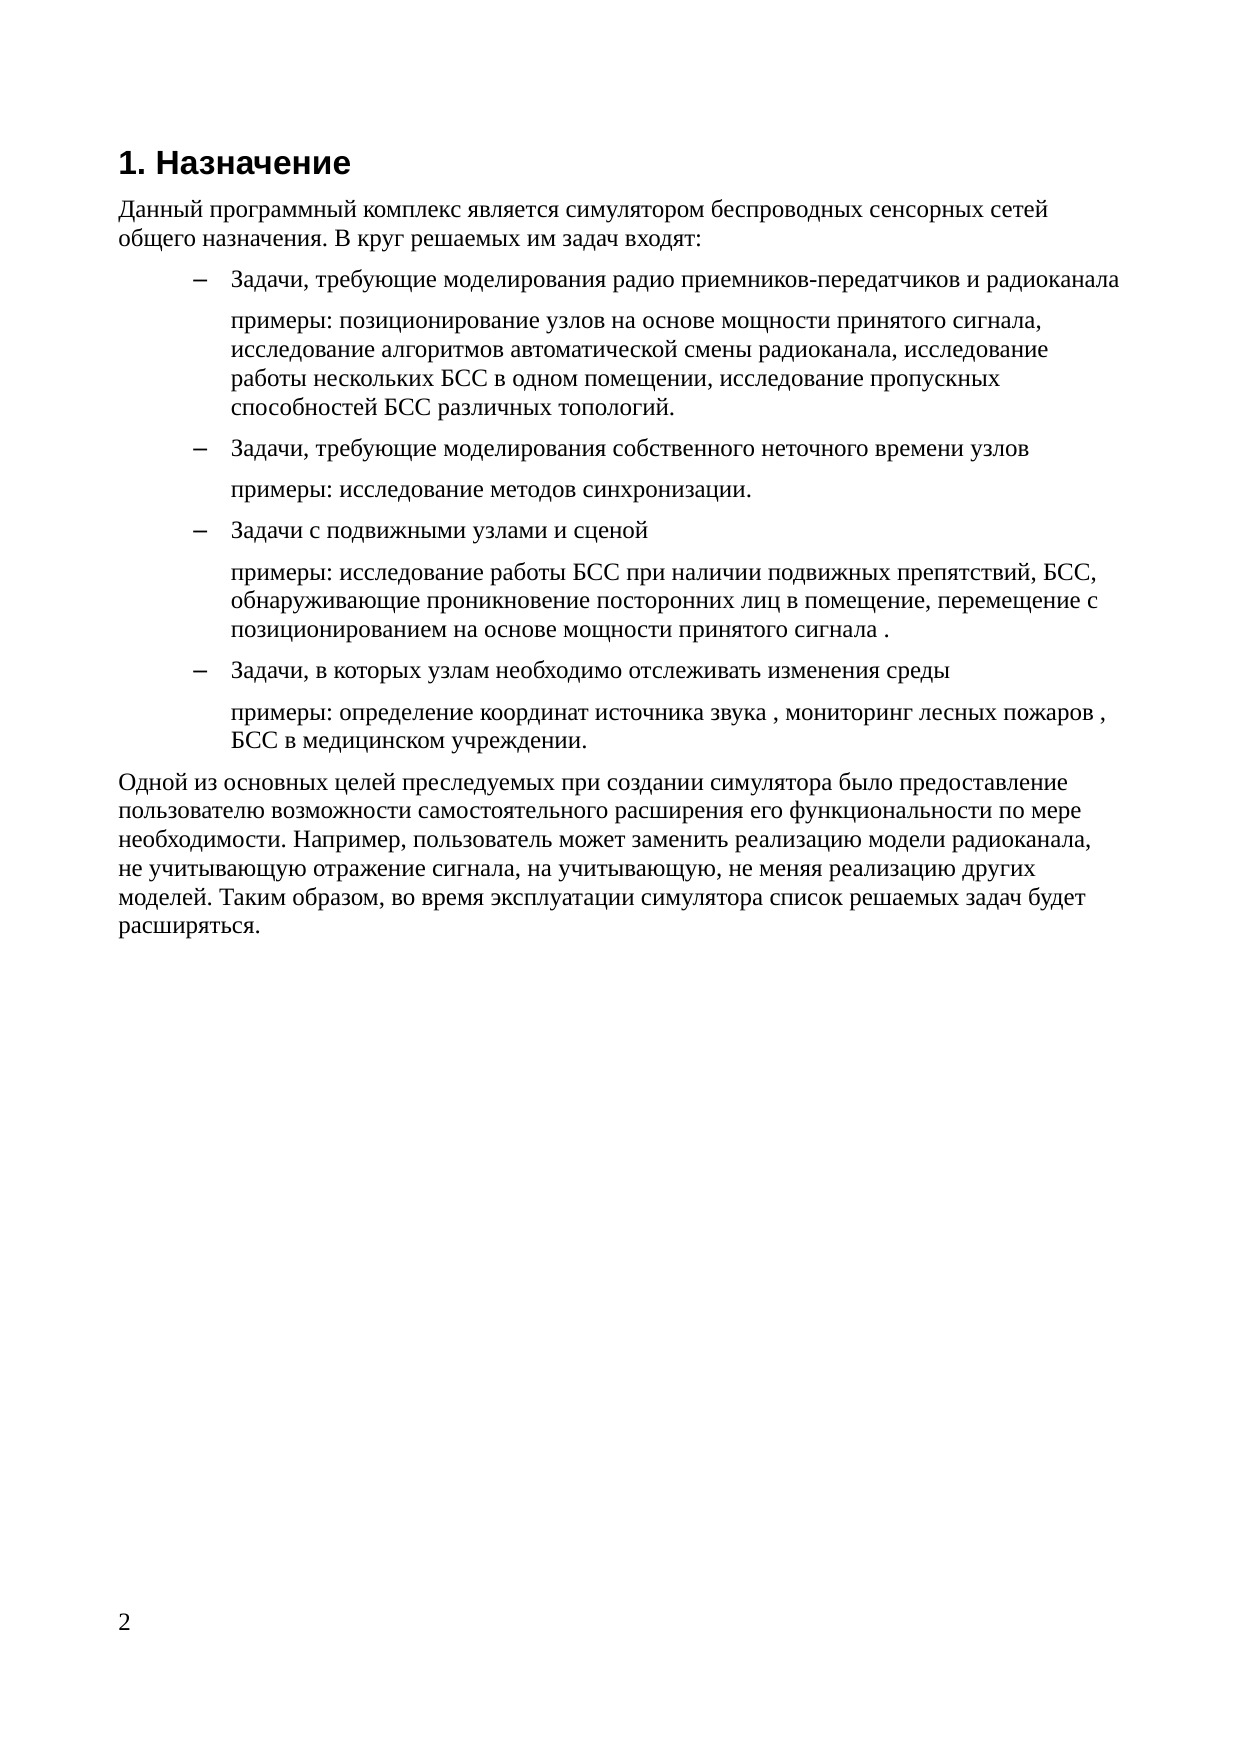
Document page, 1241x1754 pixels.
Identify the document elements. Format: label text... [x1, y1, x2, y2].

list примеры: исследование методов синхронизации. [193, 474, 1122, 503]
list примеры: позиционирование узлов на основе мощности принятого сигнала, исследование алгоритмов автоматической смены радиоканала, исследование работы нескольких БСС в одном помещении, исследование пропускных способностей БСС различных топологий. [193, 306, 1122, 421]
subtitle Назначение [118, 143, 1122, 182]
list примеры: определение координат источника звука , мониторинг лесных пожаров , БСС в медицинском учреждении. [193, 697, 1122, 754]
text Одной из основных целей преследуемых при создании симулятора было предоставление пользователю возможности самостоятельного расширения его функциональности по мере необходимости. Например, пользователь может заменить реализацию модели радиоканала, не учитывающую отражение сигнала, на учитывающую, не меняя реализацию других моделей. Таким образом, во время эксплуатации симулятора список решаемых задач будет расширяться. [118, 767, 1122, 939]
text Данный программный комплекс является симулятором беспроводных сенсорных сетей общего назначения. В круг решаемых им задач входят: [118, 194, 1122, 252]
list примеры: исследование работы БСС при наличии подвижных препятствий, БСС, обнаруживающие проникновение посторонних лиц в помещение, перемещение с позиционированием на основе мощности принятого сигнала . [193, 557, 1122, 643]
list Задачи, требующие моделирования собственного неточного времени узлов [193, 433, 1122, 462]
list Задачи, требующие моделирования радио приемников-передатчиков и радиоканала [193, 264, 1122, 293]
list Задачи, в которых узлам необходимо отслеживать изменения среды [193, 656, 1122, 684]
list Задачи с подвижными узлами и сценой [193, 516, 1122, 544]
